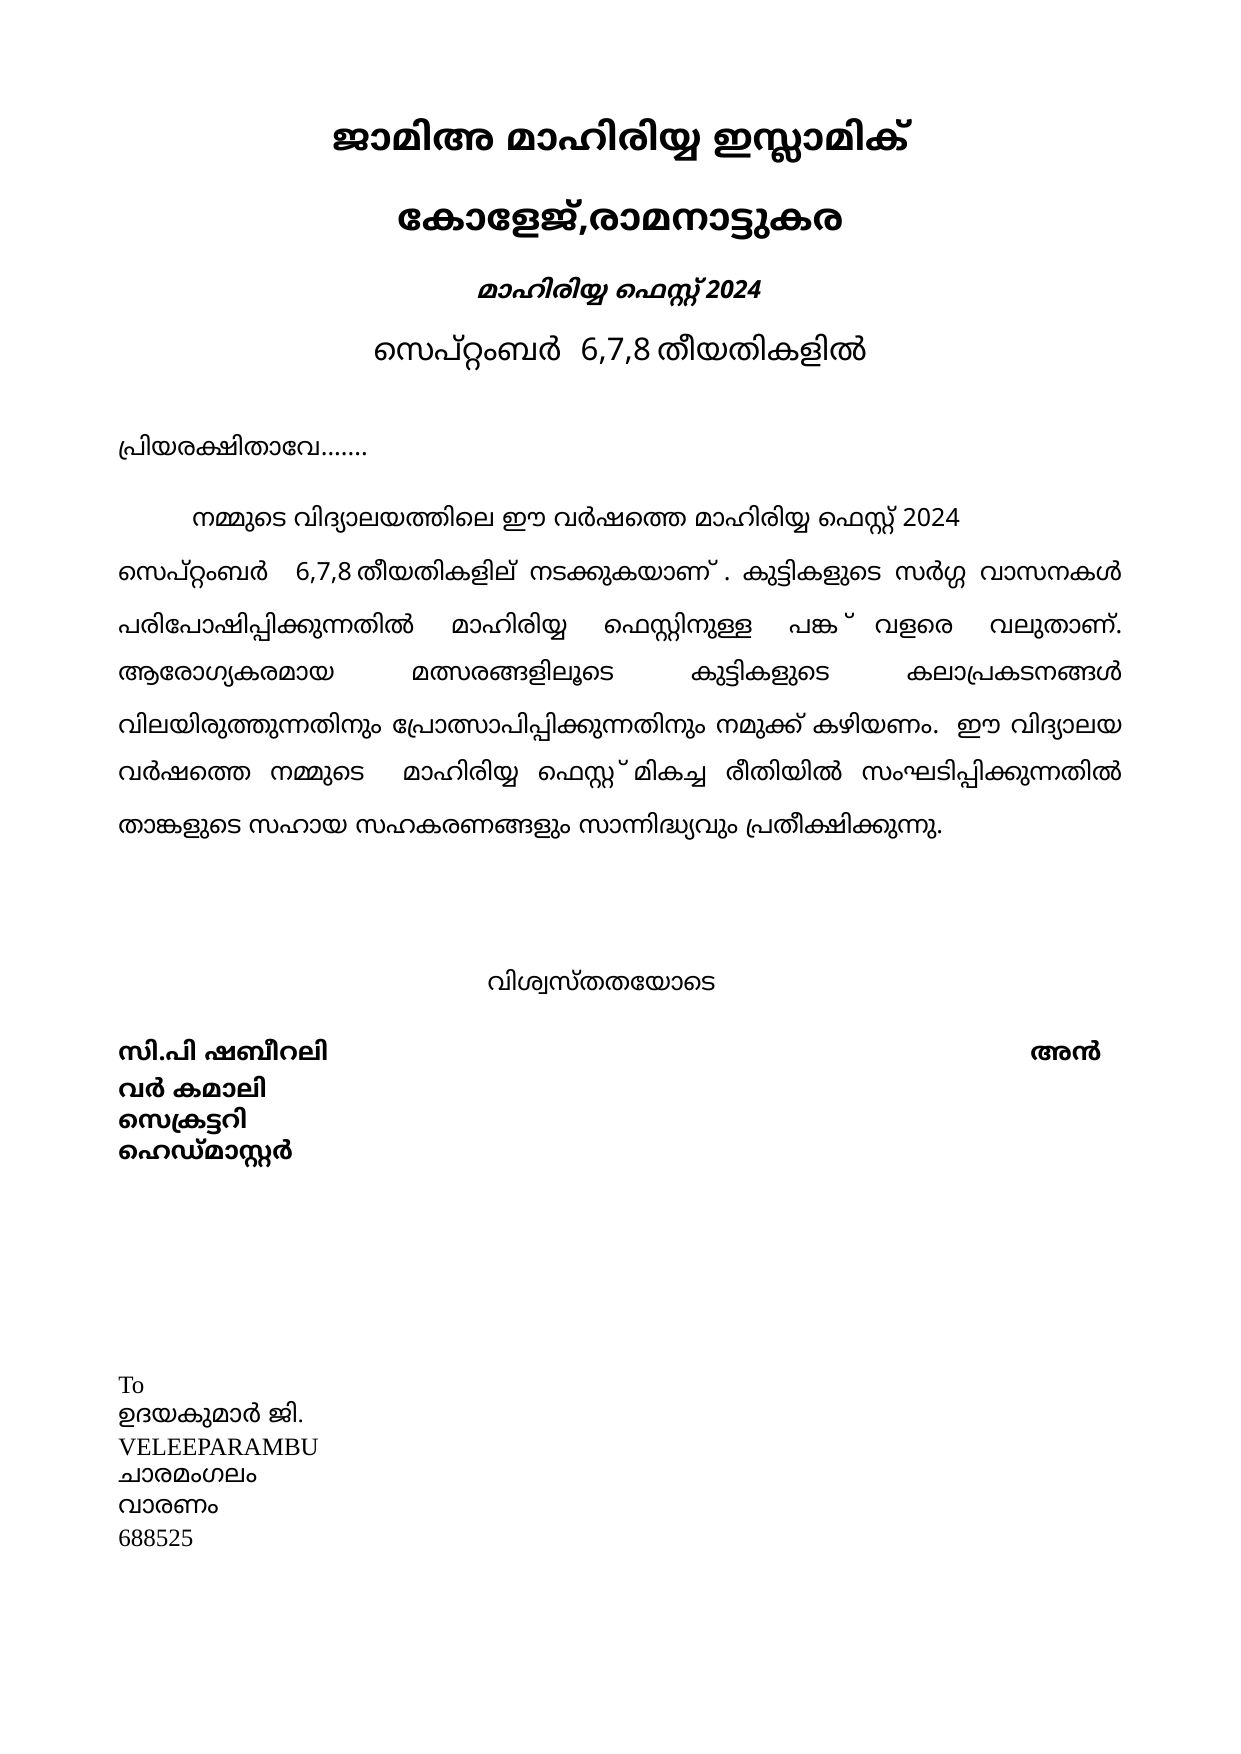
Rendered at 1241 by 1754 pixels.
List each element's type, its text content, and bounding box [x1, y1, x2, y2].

text മാഹിരിയ്യ ഫെസ്റ്റ് 2024 [118, 272, 1122, 308]
text VELEEPARAMBU [118, 1432, 1122, 1461]
text പ്രിയരക്ഷിതാവേ....... [118, 429, 1122, 465]
text ചാരമംഗലം [118, 1461, 1122, 1492]
text ഉദയകുമാർ ജി. [118, 1399, 1122, 1432]
text നമ്മുടെ വിദ്യാലയത്തിലെ ഈ വര്‍ഷത്തെ മാഹിരിയ്യ ഫെസ്റ്റ് 2024 [118, 499, 1122, 536]
text To [118, 1370, 1122, 1399]
text വാരണം [118, 1492, 1122, 1523]
text സെക്രട്ടറി ഹെഡ്‌മാസ്റ്റര്‍ [118, 1107, 1122, 1169]
text സെപ്റ്റംബര്‍ 6,7,8തീയതികളില്‍‍ നടക്കുകയാണ് . കുട്ടികളുടെ സര്‍ഗ്ഗ വാസനകള്‍ പരിപോഷിപ്പിക്കുന്നതില്‍ മാഹിരിയ്യ ഫെസ്റ്റിനുള്ള പങ്ക് വളരെ വലുതാണ്. ആരോഗ്യകരമായ മത്സരങ്ങളിലൂടെ കുട്ടികളുടെ കലാപ്രകടനങ്ങള്‍ വിലയിരുത്തുന്നതിനും പ്രോത്സാപിപ്പിക്കുന്നതിനും നമുക്ക് കഴിയണം. ഈ വിദ്യാലയ വര്‍ഷത്തെ നമ്മുടെ മാഹിരിയ്യ ഫെസ്റ്റ് മികച്ച രീതിയില്‍ സംഘടിപ്പിക്കുന്നതില്‍ താങ്കളുടെ സഹായ സഹകരണങ്ങളും സാന്നിദ്ധ്യവും പ്രതീക്ഷിക്കുന്നു. [118, 554, 1122, 843]
text വിശ്വസ്തതയോടെ [118, 964, 1122, 1000]
text ജാമിഅ മാഹിരിയ്യ ഇസ്ലാമിക് കോളേജ്,രാമനാട്ടുകര [118, 118, 1122, 245]
text സി.പി ഷബീറലി‍ അന്‍വ‍‍ര്‍ കമാലി ‍ [118, 1034, 1122, 1107]
text 688525 [118, 1523, 1122, 1552]
text സെപ്റ്റംബര്‍ 6,7,8തീയതികളില്‍ [118, 327, 1122, 372]
text ‌‌ [118, 896, 1122, 929]
